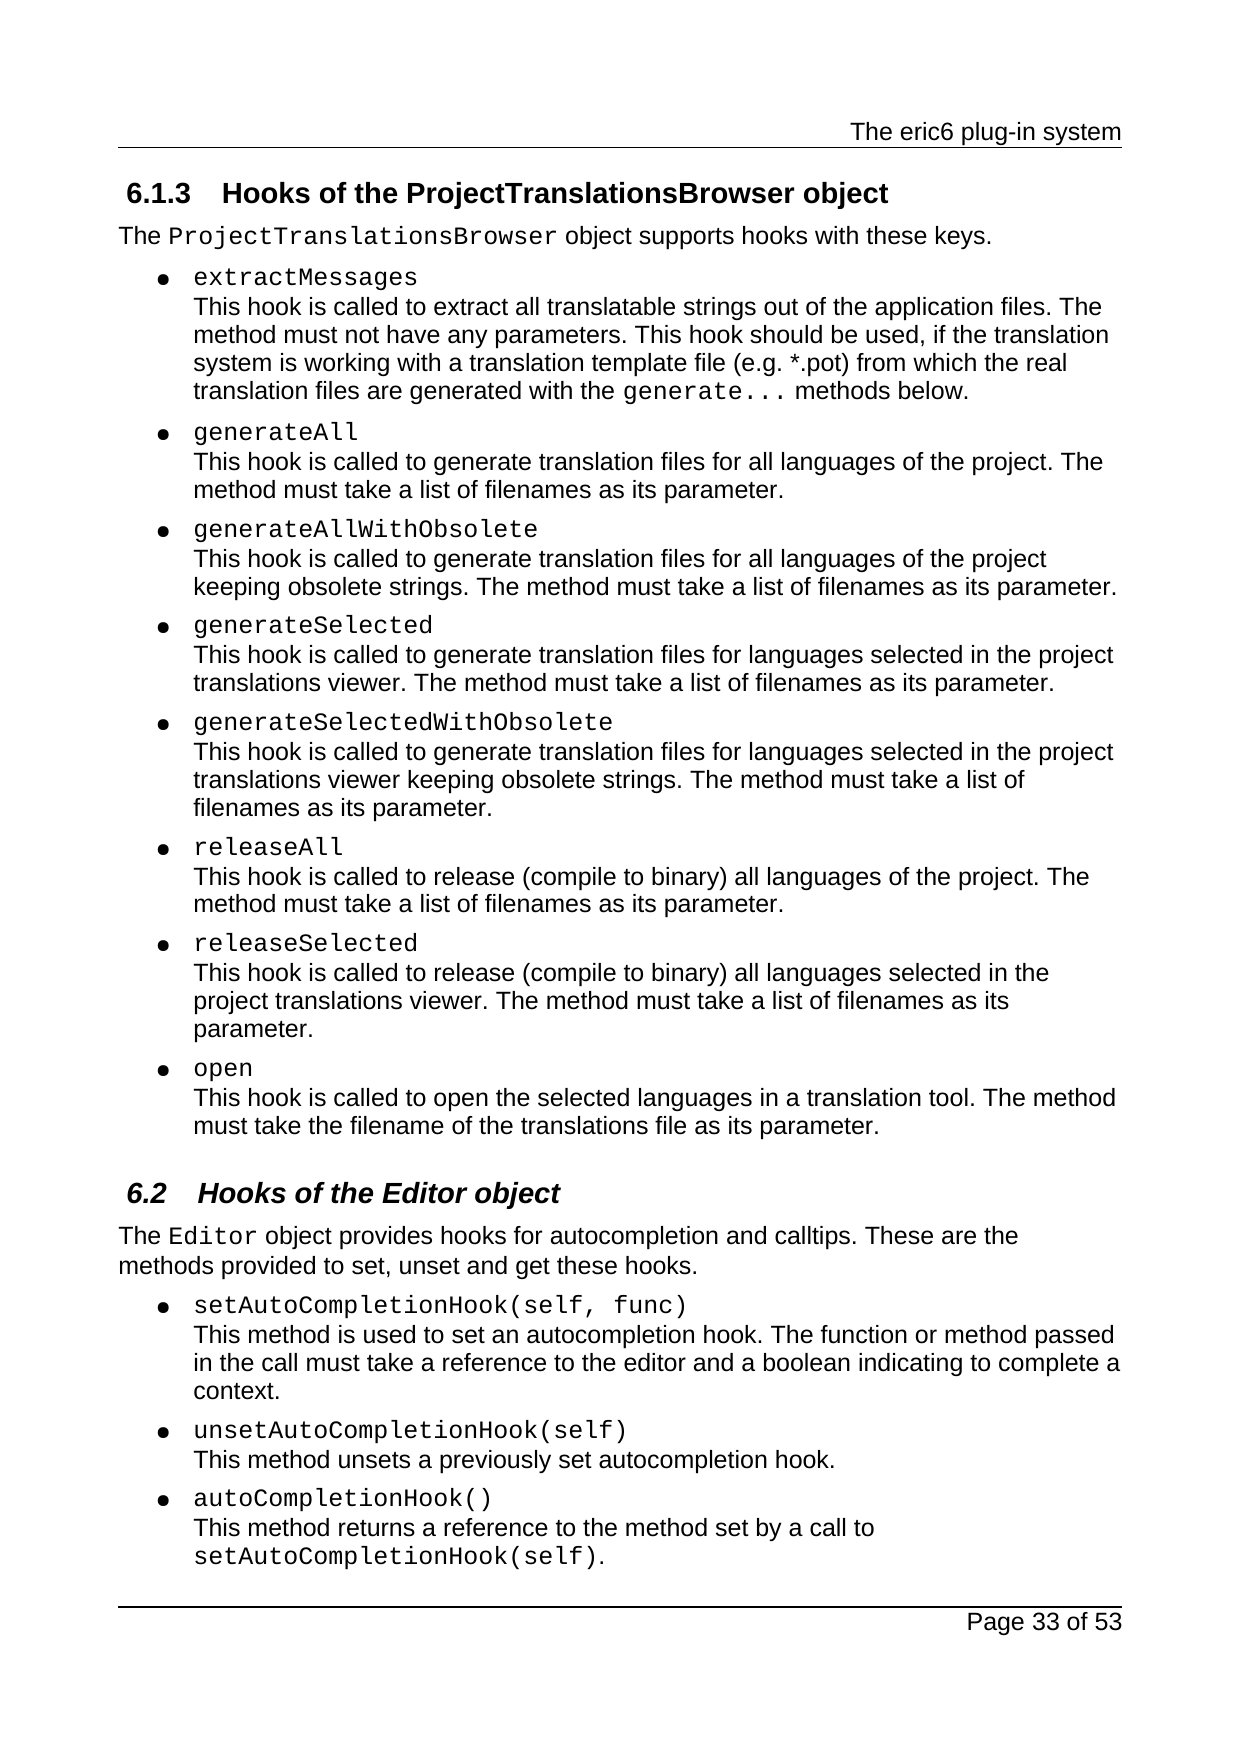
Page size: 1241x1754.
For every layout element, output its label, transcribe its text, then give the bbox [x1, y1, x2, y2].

list releaseSelected This hook is called to release (compile to binary) all languages selected in the project translations viewer. The method must take a list of filenames as its parameter. [156, 931, 1122, 1043]
list open This hook is called to open the selected languages in a translation tool. The method must take the filename of the translations file as its parameter. [156, 1055, 1122, 1139]
subtitle Hooks of the ProjectTranslationsBrowser object [118, 177, 1122, 210]
list extractMessages This hook is called to extract all translatable strings out of the application files. The method must not have any parameters. This hook should be used, if the translation system is working with a translation template file (e.g. *.pot) from which the real translation files are generated with the generate... methods below. [156, 265, 1122, 407]
list unsetAutoCompletionHook(self) This method unsets a previously set autocompletion hook. [156, 1417, 1122, 1473]
list generateAll This hook is called to generate translation files for all languages of the project. The method must take a list of filenames as its parameter. [156, 419, 1122, 504]
subtitle Hooks of the Editor object [118, 1177, 1122, 1209]
list generateAllWithObsolete This hook is called to generate translation files for all languages of the project keeping obsolete strings. The method must take a list of filenames as its parameter. [156, 516, 1122, 600]
text The Editor object provides hooks for autocompletion and calltips. These are the methods provided to set, unset and get these hooks. [118, 1222, 1122, 1280]
list generateSelectedWithObsolete This hook is called to generate translation files for languages selected in the project translations viewer keeping obsolete strings. The method must take a list of filenames as its parameter. [156, 709, 1122, 822]
list generateSelected This hook is called to generate translation files for languages selected in the project translations viewer. The method must take a list of filenames as its parameter. [156, 613, 1122, 697]
text The ProjectTranslationsBrowser object supports hooks with these keys. [118, 222, 1122, 252]
list setAutoCompletionHook(self, func) This method is used to set an autocompletion hook. The function or method passed in the call must take a reference to the editor and a boolean indicating to complete a context. [156, 1293, 1122, 1405]
list autoCompletionHook() This method returns a reference to the method set by a call to setAutoCompletionHook(self). [156, 1486, 1122, 1572]
list releaseAll This hook is called to release (compile to binary) all languages of the project. The method must take a list of filenames as its parameter. [156, 834, 1122, 918]
